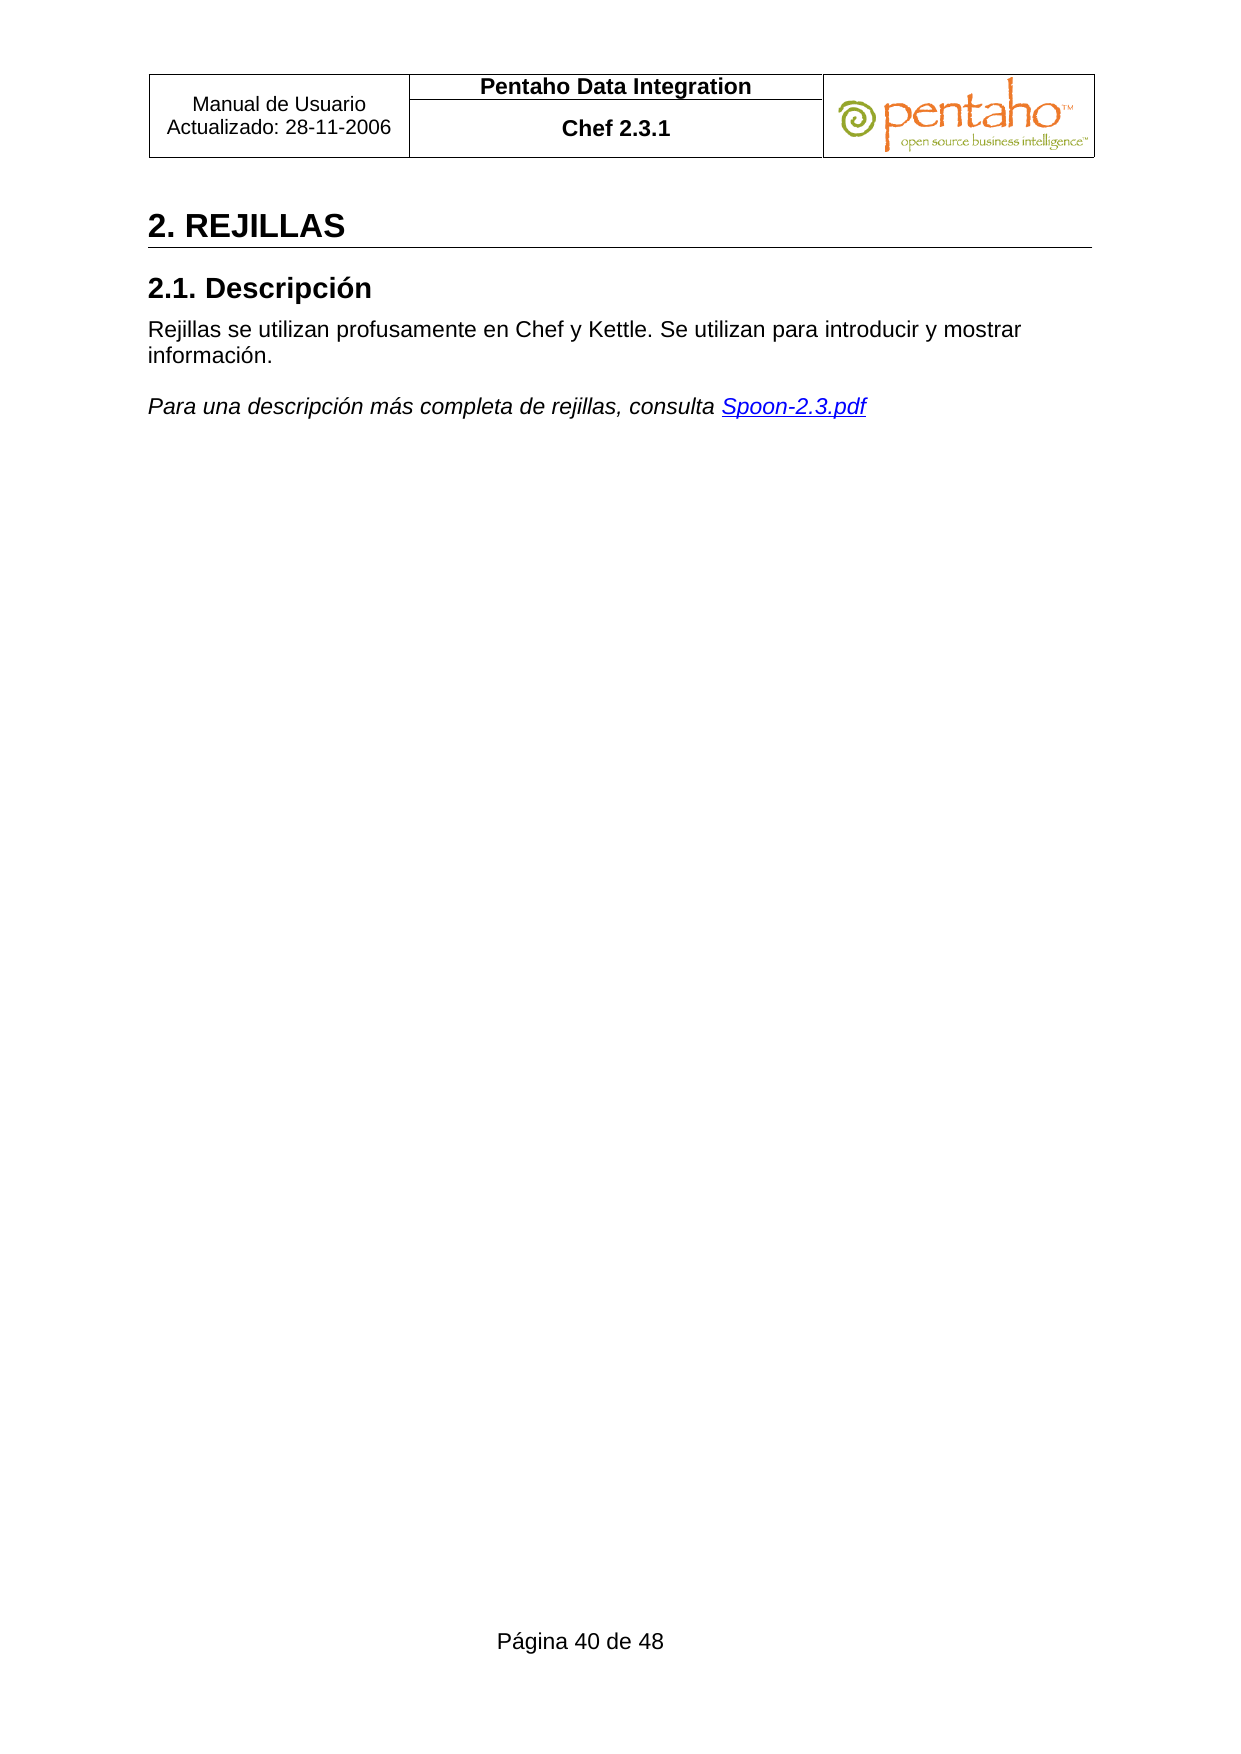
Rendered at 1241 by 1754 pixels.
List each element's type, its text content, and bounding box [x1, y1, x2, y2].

subtitle Descripción [148, 272, 1092, 304]
text Rejillas se utilizan profusamente en Chef y Kettle. Se utilizan para introducir y mostrar información. [148, 317, 1092, 368]
subtitle rejillas [148, 208, 1092, 247]
text Para una descripción más completa de rejillas, consulta Spoon-2.3.pdf [148, 394, 1092, 419]
